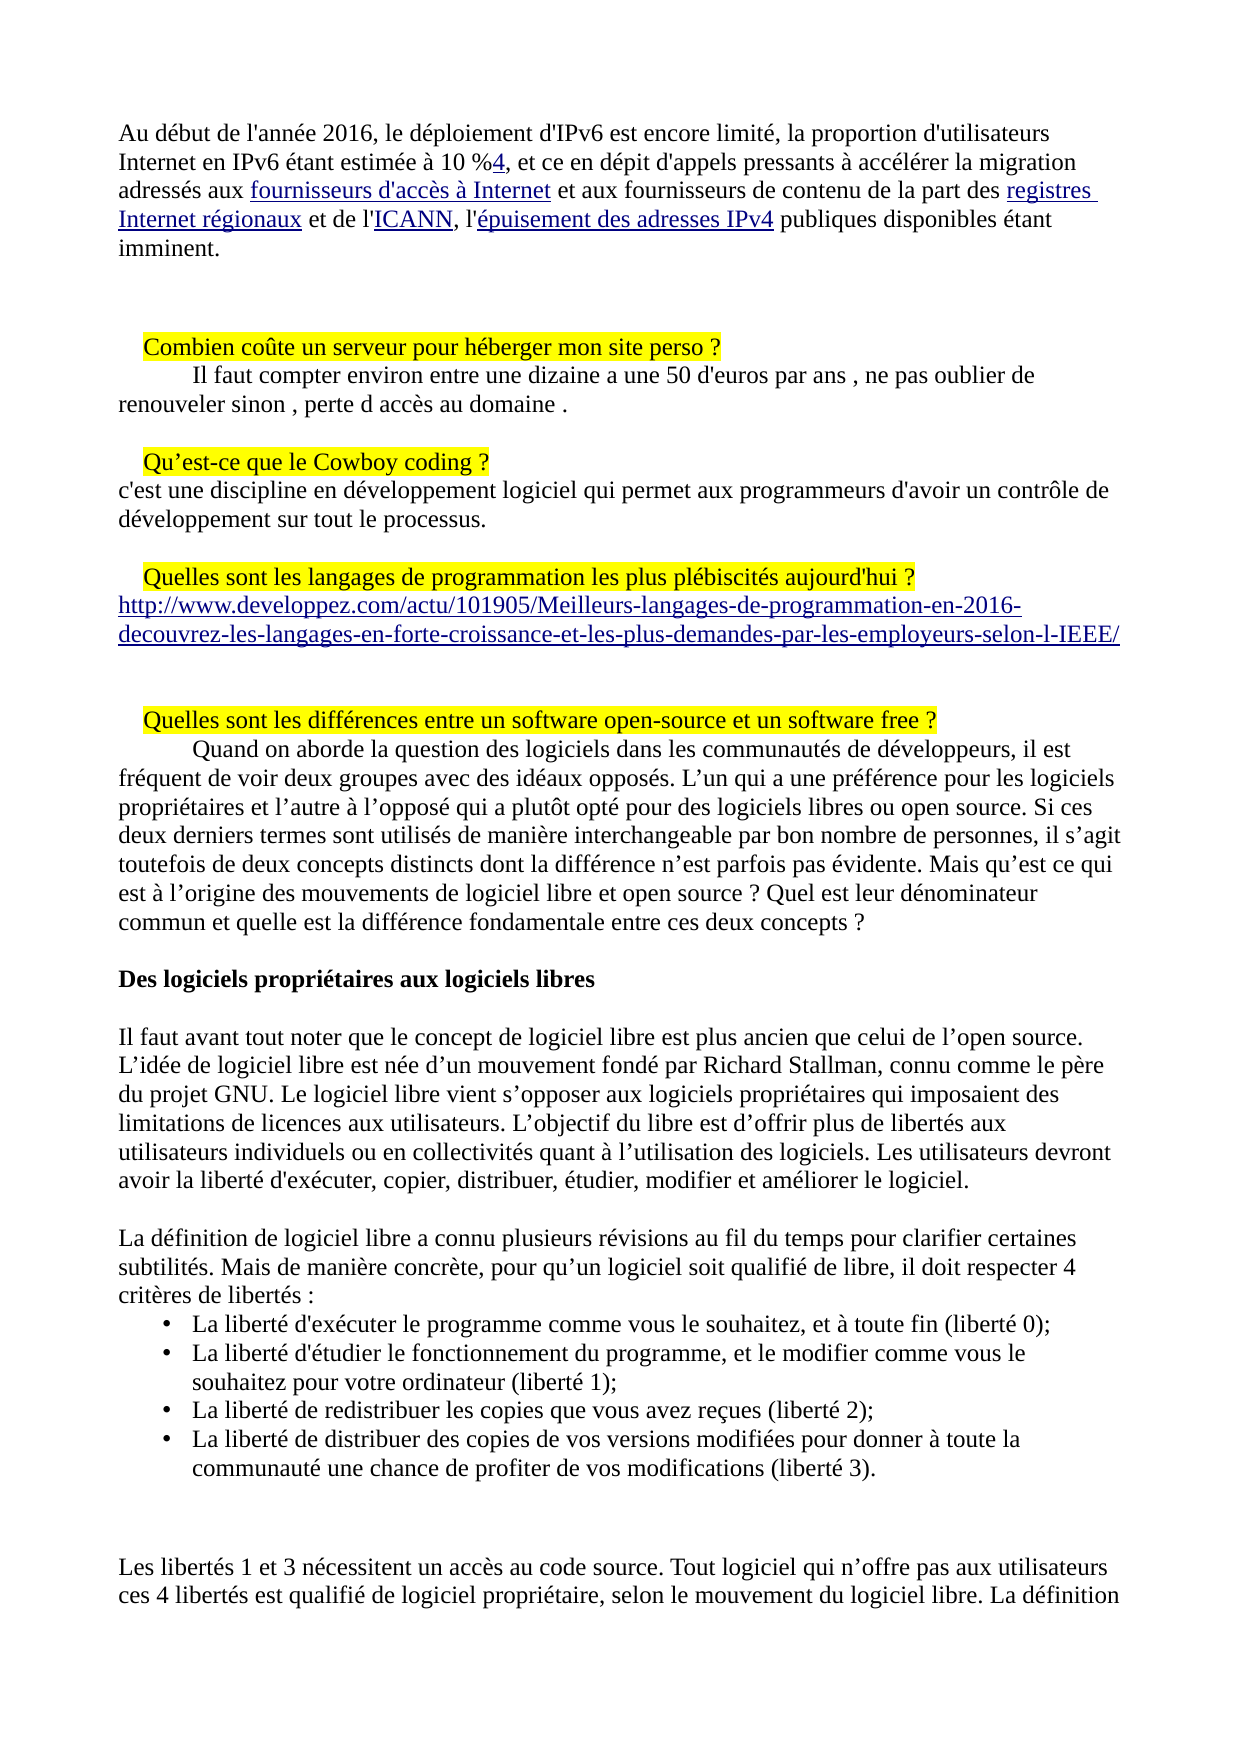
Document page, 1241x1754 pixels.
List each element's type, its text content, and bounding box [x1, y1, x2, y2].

text Il faut compter environ entre une dizaine a une 50 d'euros par ans , ne pas oublier de renouveler sinon , perte d accès au domaine . [118, 361, 1122, 418]
text Quelles sont les langages de programmation les plus plébiscités aujourd'hui ? [118, 562, 1122, 591]
list La liberté d'exécuter le programme comme vous le souhaitez, et à toute fin (liberté 0); [162, 1309, 1122, 1338]
text c'est une discipline en développement logiciel qui permet aux programmeurs d'avoir un contrôle de développement sur tout le processus. [118, 476, 1122, 533]
text Combien coûte un serveur pour héberger mon site perso ? [118, 332, 1122, 361]
text Qu’est-ce que le Cowboy coding ? [118, 447, 1122, 476]
text Au début de l'année 2016, le déploiement d'IPv6 est encore limité, la proportion d'utilisateurs Internet en IPv6 étant estimée à 10 %4, et ce en dépit d'appels pressants à accélérer la migration adressés aux fournisseurs d'accès à Internet et aux fournisseurs de contenu de la part des registres Internet régionaux et de l'ICANN, l'épuisement des adresses IPv4 publiques disponibles étant imminent. [118, 118, 1122, 262]
text http://www.developpez.com/actu/101905/Meilleurs-langages-de-programmation-en-2016-decouvrez-les-langages-en-forte-croissance-et-les-plus-demandes-par-les-employeurs-selon-l-IEEE/ [118, 591, 1122, 648]
list La liberté d'étudier le fonctionnement du programme, et le modifier comme vous le souhaitez pour votre ordinateur (liberté 1); [162, 1338, 1122, 1396]
text Les libertés 1 et 3 nécessitent un accès au code source. Tout logiciel qui n’offre pas aux utilisateurs ces 4 libertés est qualifié de logiciel propriétaire, selon le mouvement du logiciel libre. La définition [118, 1494, 1122, 1609]
list La liberté de redistribuer les copies que vous avez reçues (liberté 2); [162, 1396, 1122, 1424]
list La liberté de distribuer des copies de vos versions modifiées pour donner à toute la communauté une chance de profiter de vos modifications (liberté 3). [162, 1424, 1122, 1482]
text Quand on aborde la question des logiciels dans les communautés de développeurs, il est fréquent de voir deux groupes avec des idéaux opposés. L’un qui a une préférence pour les logiciels propriétaires et l’autre à l’opposé qui a plutôt opté pour des logiciels libres ou open source. Si ces deux derniers termes sont utilisés de manière interchangeable par bon nombre de personnes, il s’agit toutefois de deux concepts distincts dont la différence n’est parfois pas évidente. Mais qu’est ce qui est à l’origine des mouvements de logiciel libre et open source ? Quel est leur dénominateur commun et quelle est la différence fondamentale entre ces deux concepts ? Des logiciels propriétaires aux logiciels libres Il faut avant tout noter que le concept de logiciel libre est plus ancien que celui de l’open source. L’idée de logiciel libre est née d’un mouvement fondé par Richard Stallman, connu comme le père du projet GNU. Le logiciel libre vient s’opposer aux logiciels propriétaires qui imposaient des limitations de licences aux utilisateurs. L’objectif du libre est d’offrir plus de libertés aux utilisateurs individuels ou en collectivités quant à l’utilisation des logiciels. Les utilisateurs devront avoir la liberté d'exécuter, copier, distribuer, étudier, modifier et améliorer le logiciel. La définition de logiciel libre a connu plusieurs révisions au fil du temps pour clarifier certaines subtilités. Mais de manière concrète, pour qu’un logiciel soit qualifié de libre, il doit respecter 4 critères de libertés : [118, 734, 1122, 1309]
text Quelles sont les différences entre un software open-source et un software free ? [118, 706, 1122, 734]
